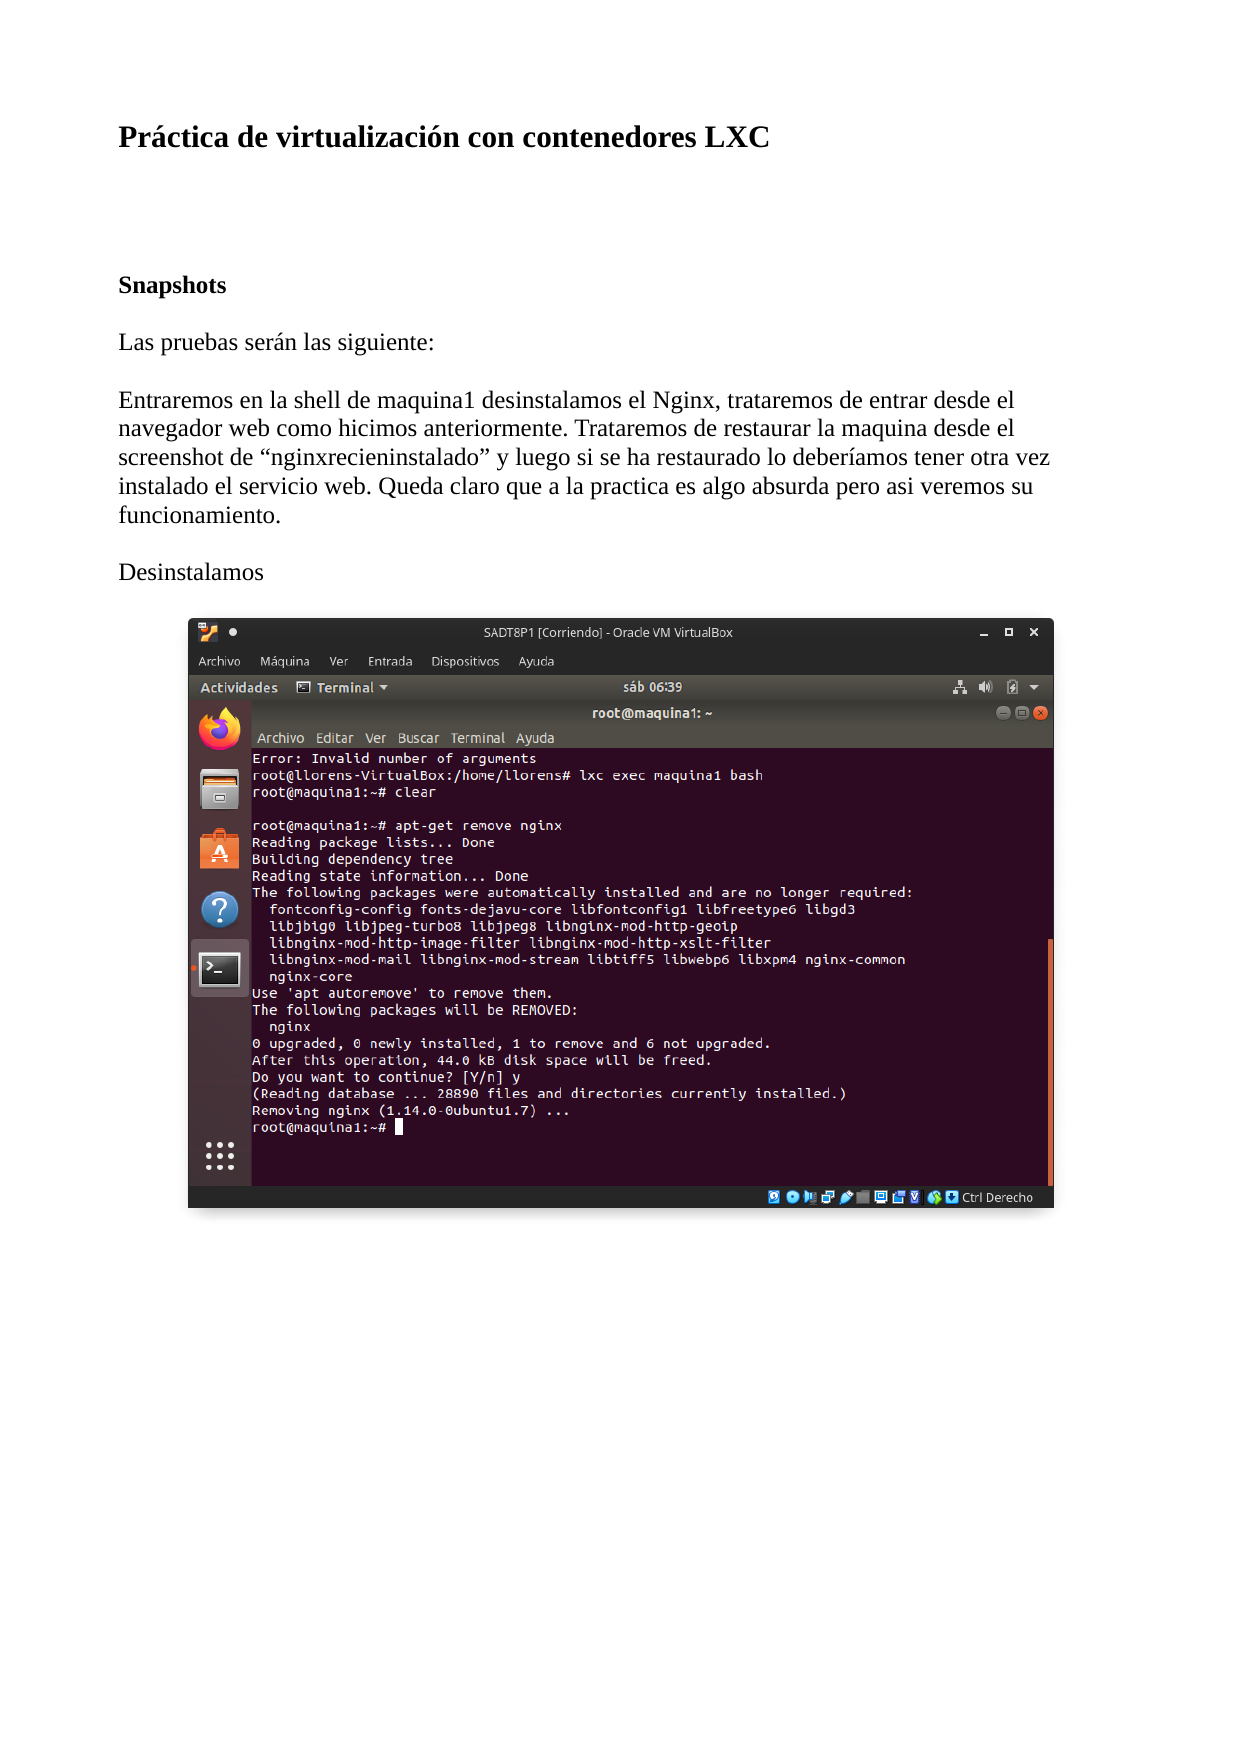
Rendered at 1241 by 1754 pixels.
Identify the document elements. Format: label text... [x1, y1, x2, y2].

text Snapshots [118, 270, 1122, 298]
text Desinstalamos [118, 557, 1122, 586]
text Entraremos en la shell de maquina1 desinstalamos el Nginx, trataremos de entrar desde el navegador web como hicimos anteriormente. Trataremos de restaurar la maquina desde el screenshot de “nginxrecieninstalado” y luego si se ha restaurado lo deberíamos tener otra vez instalado el servicio web. Queda claro que a la practica es algo absurda pero asi veremos su funcionamiento. [118, 385, 1122, 528]
picture [118, 586, 1123, 1287]
text Las pruebas serán las siguiente: [118, 327, 1122, 356]
